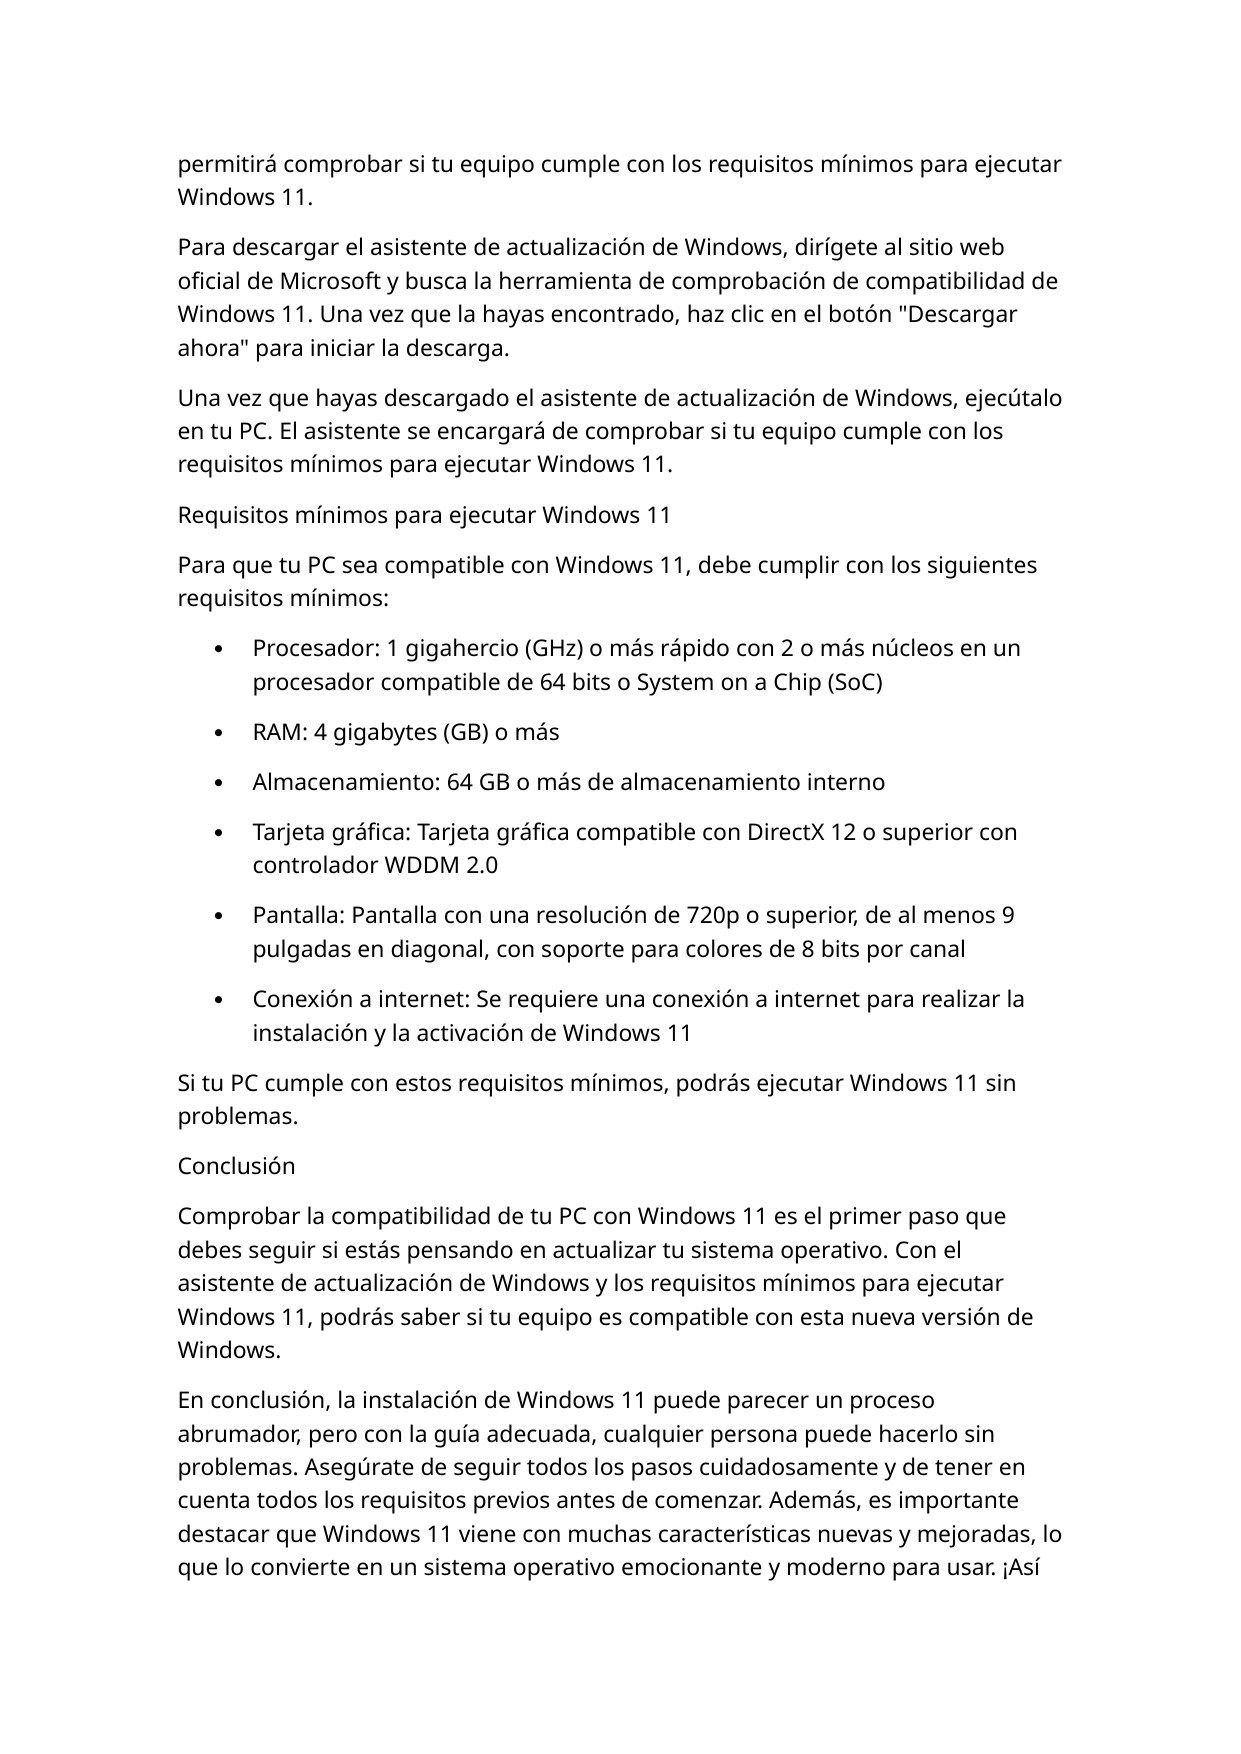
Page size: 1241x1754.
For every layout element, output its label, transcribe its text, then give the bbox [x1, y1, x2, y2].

list Pantalla: Pantalla con una resolución de 720p o superior, de al menos 9 pulgadas en diagonal, con soporte para colores de 8 bits por canal [215, 899, 1063, 964]
list Procesador: 1 gigahercio (GHz) o más rápido con 2 o más núcleos en un procesador compatible de 64 bits o System on a Chip (SoC) [215, 632, 1063, 697]
list Tarjeta gráfica: Tarjeta gráfica compatible con DirectX 12 o superior con controlador WDDM 2.0 [215, 816, 1063, 881]
text En conclusión, la instalación de Windows 11 puede parecer un proceso abrumador, pero con la guía adecuada, cualquier persona puede hacerlo sin problemas. Asegúrate de seguir todos los pasos cuidadosamente y de tener en cuenta todos los requisitos previos antes de comenzar. Además, es importante destacar que Windows 11 viene con muchas características nuevas y mejoradas, lo que lo convierte en un sistema operativo emocionante y moderno para usar. ¡Así [177, 1384, 1063, 1582]
text Para descargar el asistente de actualización de Windows, dirígete al sitio web oficial de Microsoft y busca la herramienta de comprobación de compatibilidad de Windows 11. Una vez que la hayas encontrado, haz clic en el botón "Descargar ahora" para iniciar la descarga. [177, 231, 1063, 363]
text Para que tu PC sea compatible con Windows 11, debe cumplir con los siguientes requisitos mínimos: [177, 549, 1063, 613]
text Una vez que hayas descargado el asistente de actualización de Windows, ejecútalo en tu PC. El asistente se encargará de comprobar si tu equipo cumple con los requisitos mínimos para ejecutar Windows 11. [177, 382, 1063, 480]
text Conclusión [177, 1150, 1063, 1181]
list Almacenamiento: 64 GB o más de almacenamiento interno [215, 766, 1063, 797]
text Si tu PC cumple con estos requisitos mínimos, podrás ejecutar Windows 11 sin problemas. [177, 1067, 1063, 1131]
list Conexión a internet: Se requiere una conexión a internet para realizar la instalación y la activación de Windows 11 [215, 983, 1063, 1048]
text Requisitos mínimos para ejecutar Windows 11 [177, 498, 1063, 530]
text permitirá comprobar si tu equipo cumple con los requisitos mínimos para ejecutar Windows 11. [177, 148, 1063, 212]
text Comprobar la compatibilidad de tu PC con Windows 11 es el primer paso que debes seguir si estás pensando en actualizar tu sistema operativo. Con el asistente de actualización de Windows y los requisitos mínimos para ejecutar Windows 11, podrás saber si tu equipo es compatible con esta nueva versión de Windows. [177, 1200, 1063, 1365]
list RAM: 4 gigabytes (GB) o más [215, 716, 1063, 747]
